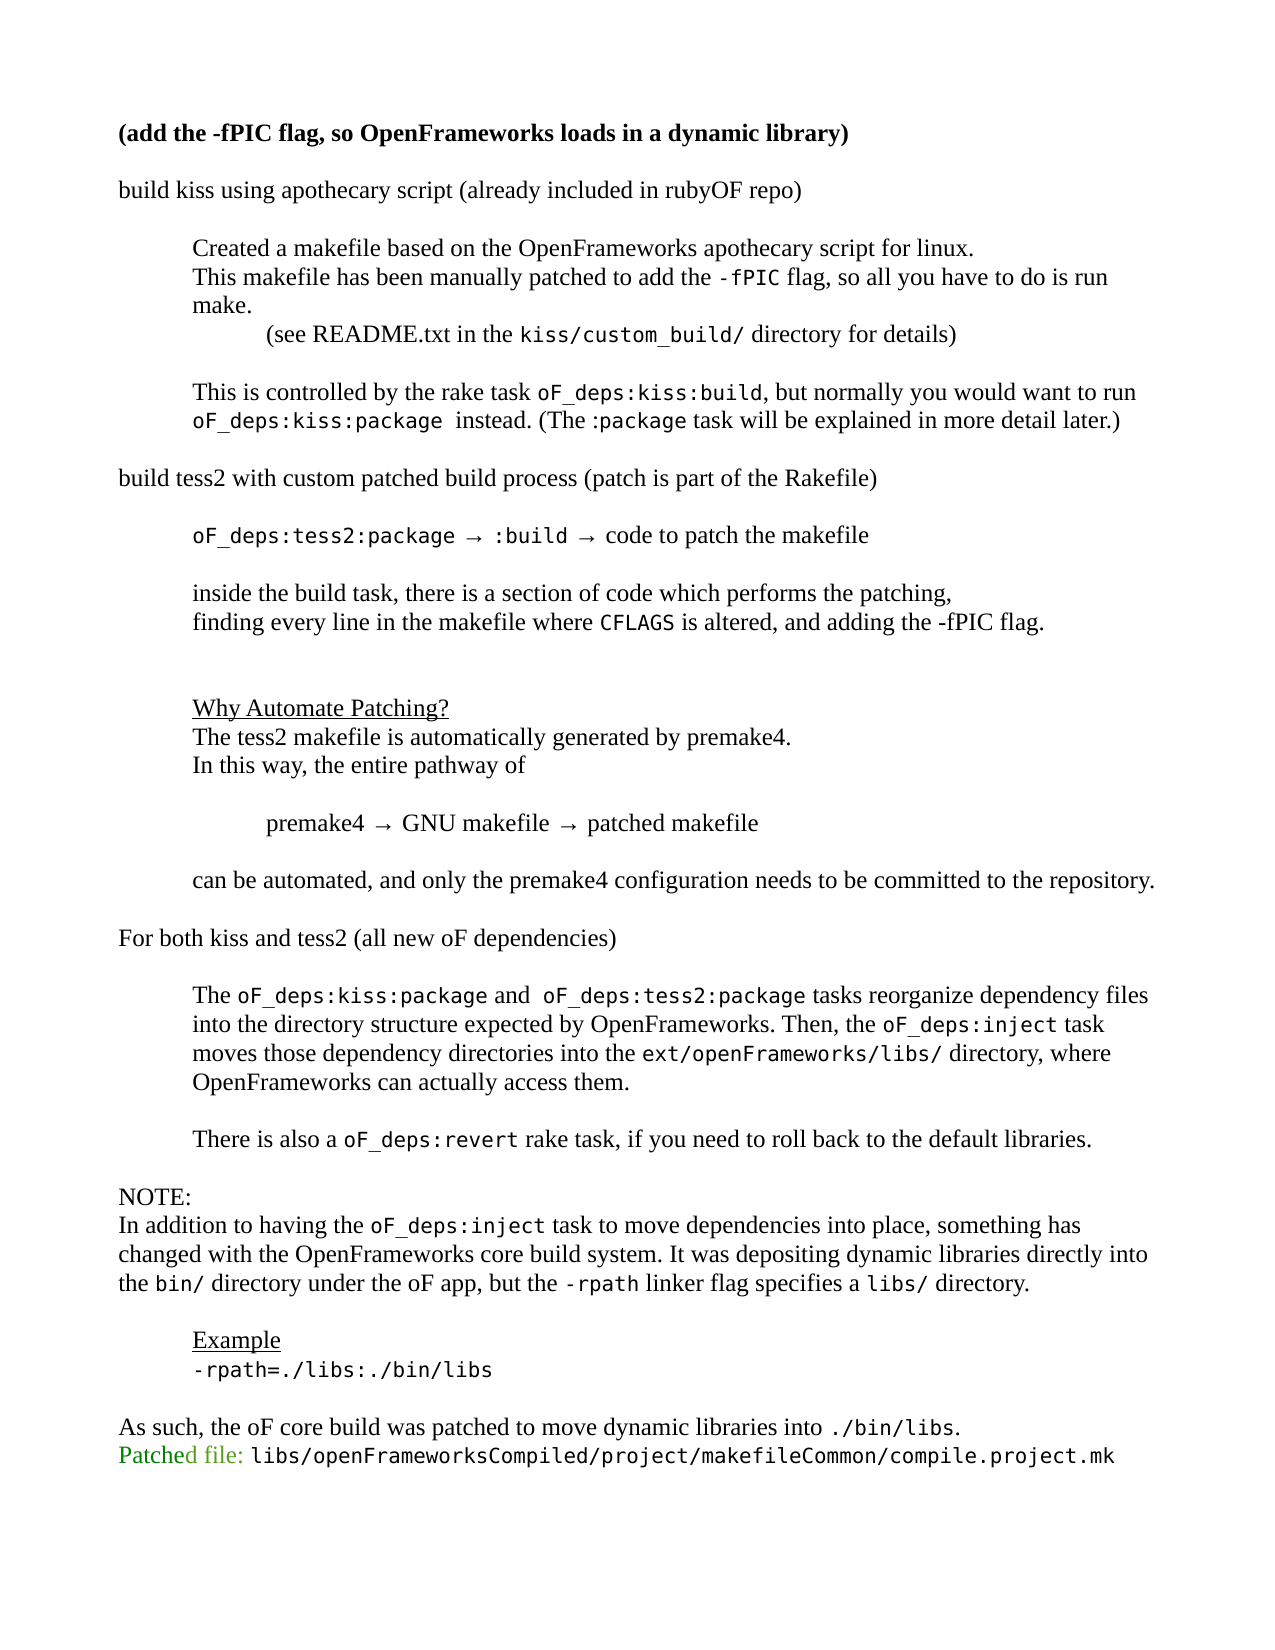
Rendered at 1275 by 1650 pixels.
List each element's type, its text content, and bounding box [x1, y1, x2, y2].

text build tess2 with custom patched build process (patch is part of the Rakefile) [118, 463, 1157, 492]
text can be automated, and only the premake4 configuration needs to be committed to the repository. [192, 866, 1157, 894]
text The oF_deps:kiss:package and oF_deps:tess2:package tasks reorganize dependency files into the directory structure expected by OpenFrameworks. Then, the oF_deps:inject task moves those dependency directories into the ext/openFrameworks/libs/ directory, where OpenFrameworks can actually access them. [192, 981, 1157, 1096]
text As such, the oF core build was patched to move dynamic libraries into ./bin/libs. [118, 1412, 1157, 1441]
text Why Automate Patching? [192, 693, 1157, 722]
text finding every line in the makefile where CFLAGS is altered, and adding the -fPIC flag. [192, 607, 1157, 636]
text For both kiss and tess2 (all new oF dependencies) [118, 923, 1157, 952]
text (see README.txt in the kiss/custom_build/ directory for details) [192, 319, 1157, 348]
text Created a makefile based on the OpenFrameworks apothecary script for linux. [192, 233, 1157, 262]
text premake4 → GNU makefile → patched makefile [192, 808, 1157, 837]
text In addition to having the oF_deps:inject task to move dependencies into place, something has changed with the OpenFrameworks core build system. It was depositing dynamic libraries directly into the bin/ directory under the oF app, but the -rpath linker flag specifies a libs/ directory. [118, 1211, 1157, 1297]
text In this way, the entire pathway of [192, 751, 1157, 779]
text inside the build task, there is a section of code which performs the patching, [192, 578, 1157, 607]
text The tess2 makefile is automatically generated by premake4. [192, 722, 1157, 751]
text (add the -fPIC flag, so OpenFrameworks loads in a dynamic library) [118, 118, 1157, 147]
text Patched file: libs/openFrameworksCompiled/project/makefileCommon/compile.project.mk [118, 1441, 1157, 1469]
text There is also a oF_deps:revert rake task, if you need to roll back to the default libraries. [192, 1124, 1157, 1153]
text -rpath=./libs:./bin/libs [118, 1354, 1157, 1383]
text oF_deps:tess2:package → :build → code to patch the makefile [192, 521, 1157, 549]
text NOTE: [118, 1182, 1157, 1211]
text This is controlled by the rake task oF_deps:kiss:build, but normally you would want to run oF_deps:kiss:package instead. (The :package task will be explained in more detail later.) [192, 377, 1157, 434]
text This makefile has been manually patched to add the -fPIC flag, so all you have to do is run make. [192, 262, 1157, 319]
text Example [118, 1326, 1157, 1354]
text build kiss using apothecary script (already included in rubyOF repo) [118, 176, 1157, 204]
